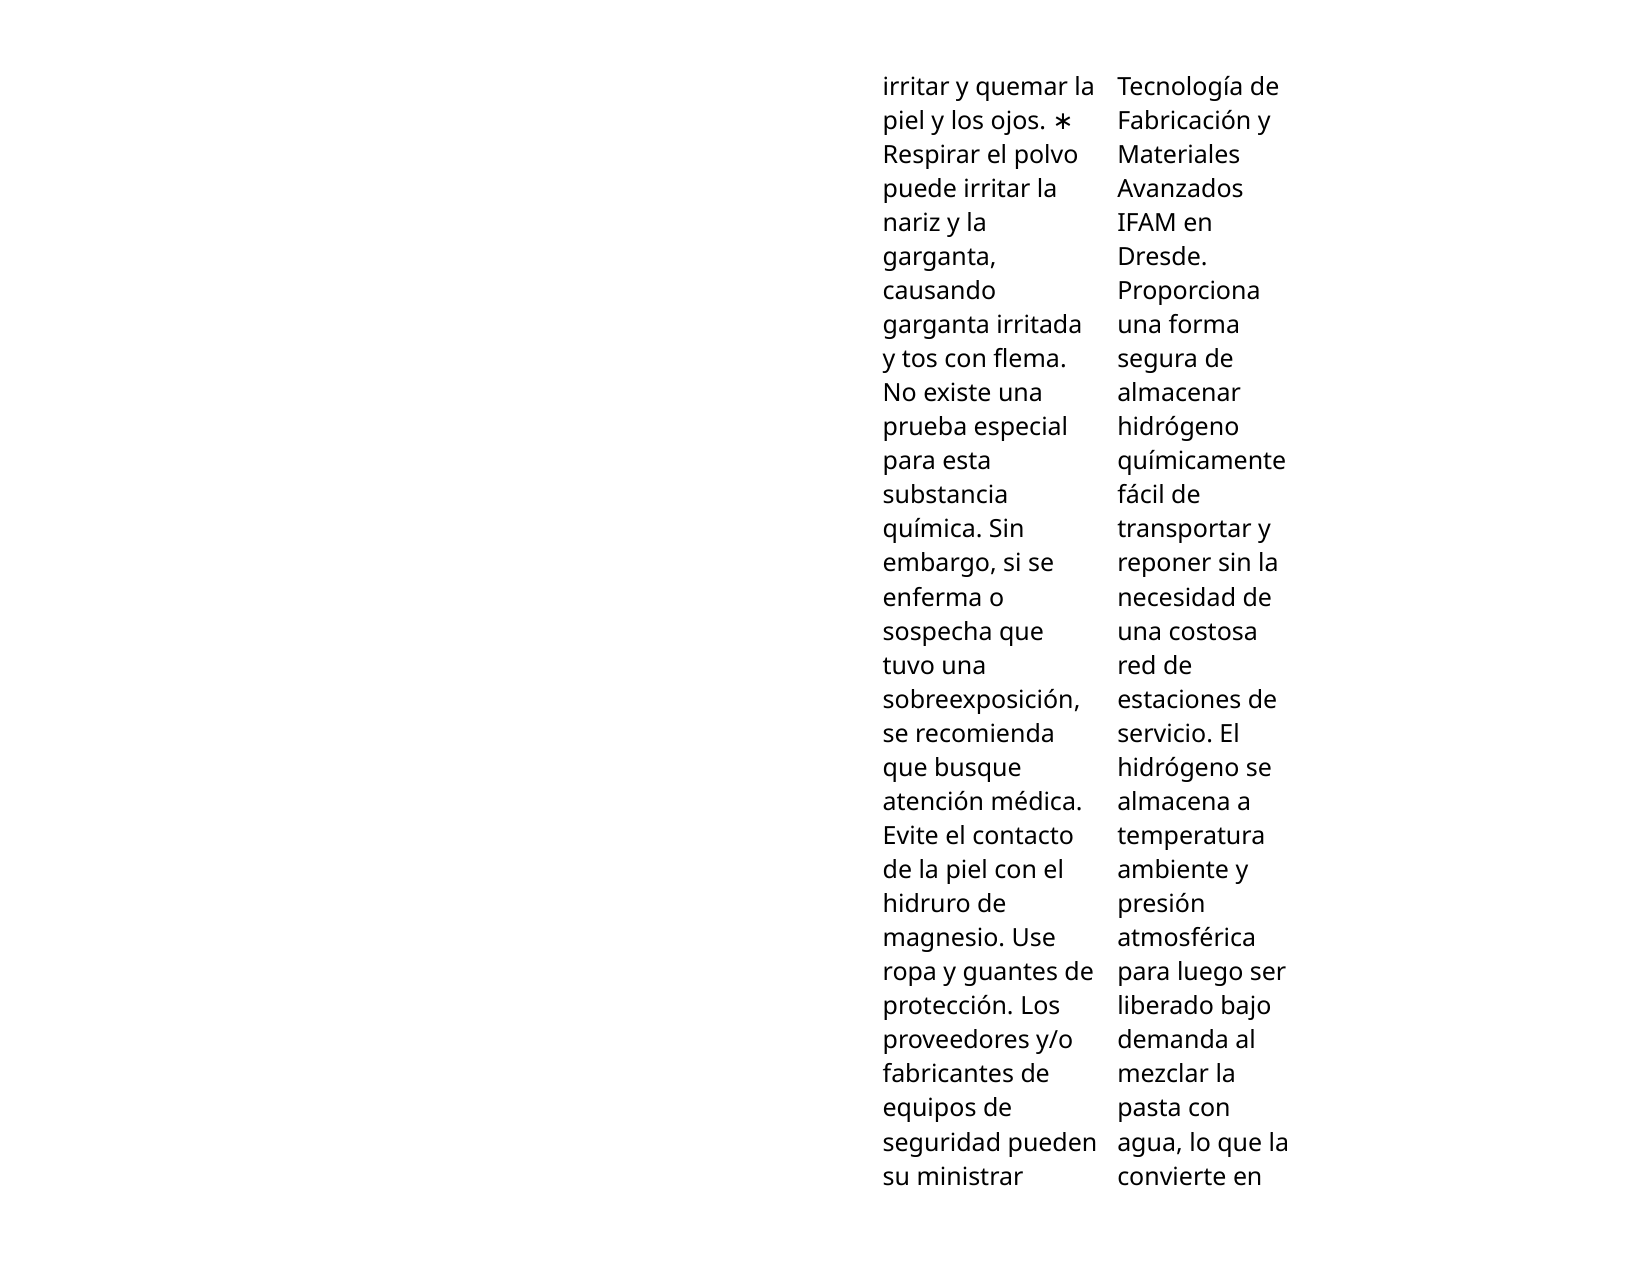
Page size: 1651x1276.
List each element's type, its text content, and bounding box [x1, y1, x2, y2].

table_cell Tecnología de Fabricación y Materiales Avanzados IFAM en Dresde. Proporciona una forma segura de almacenar hidrógeno químicamente fácil de transportar y reponer sin la necesidad de una costosa red de estaciones de servicio. El hidrógeno se almacena a temperatura ambiente y presión atmosférica para luego ser liberado bajo demanda al mezclar la pasta con agua, lo que la convierte en [1108, 59, 1306, 1201]
table_cell [118, 59, 245, 1201]
table_cell [383, 59, 511, 1201]
table_cell irritar y quemar la piel y los ojos. ∗ Respirar el polvo puede irritar la nariz y la garganta, causando garganta irritada y tos con flema. No existe una prueba especial para esta substancia química. Sin embargo, si se enferma o sospecha que tuvo una sobreexposición, se recomienda que busque atención médica. Evite el contacto de la piel con el hidruro de magnesio. Use ropa y guantes de protección. Los proveedores y/o fabricantes de equipos de seguridad pueden su ministrar [873, 59, 1108, 1201]
table_cell [511, 59, 662, 1201]
table_cell [662, 59, 873, 1201]
table_cell [245, 59, 382, 1201]
